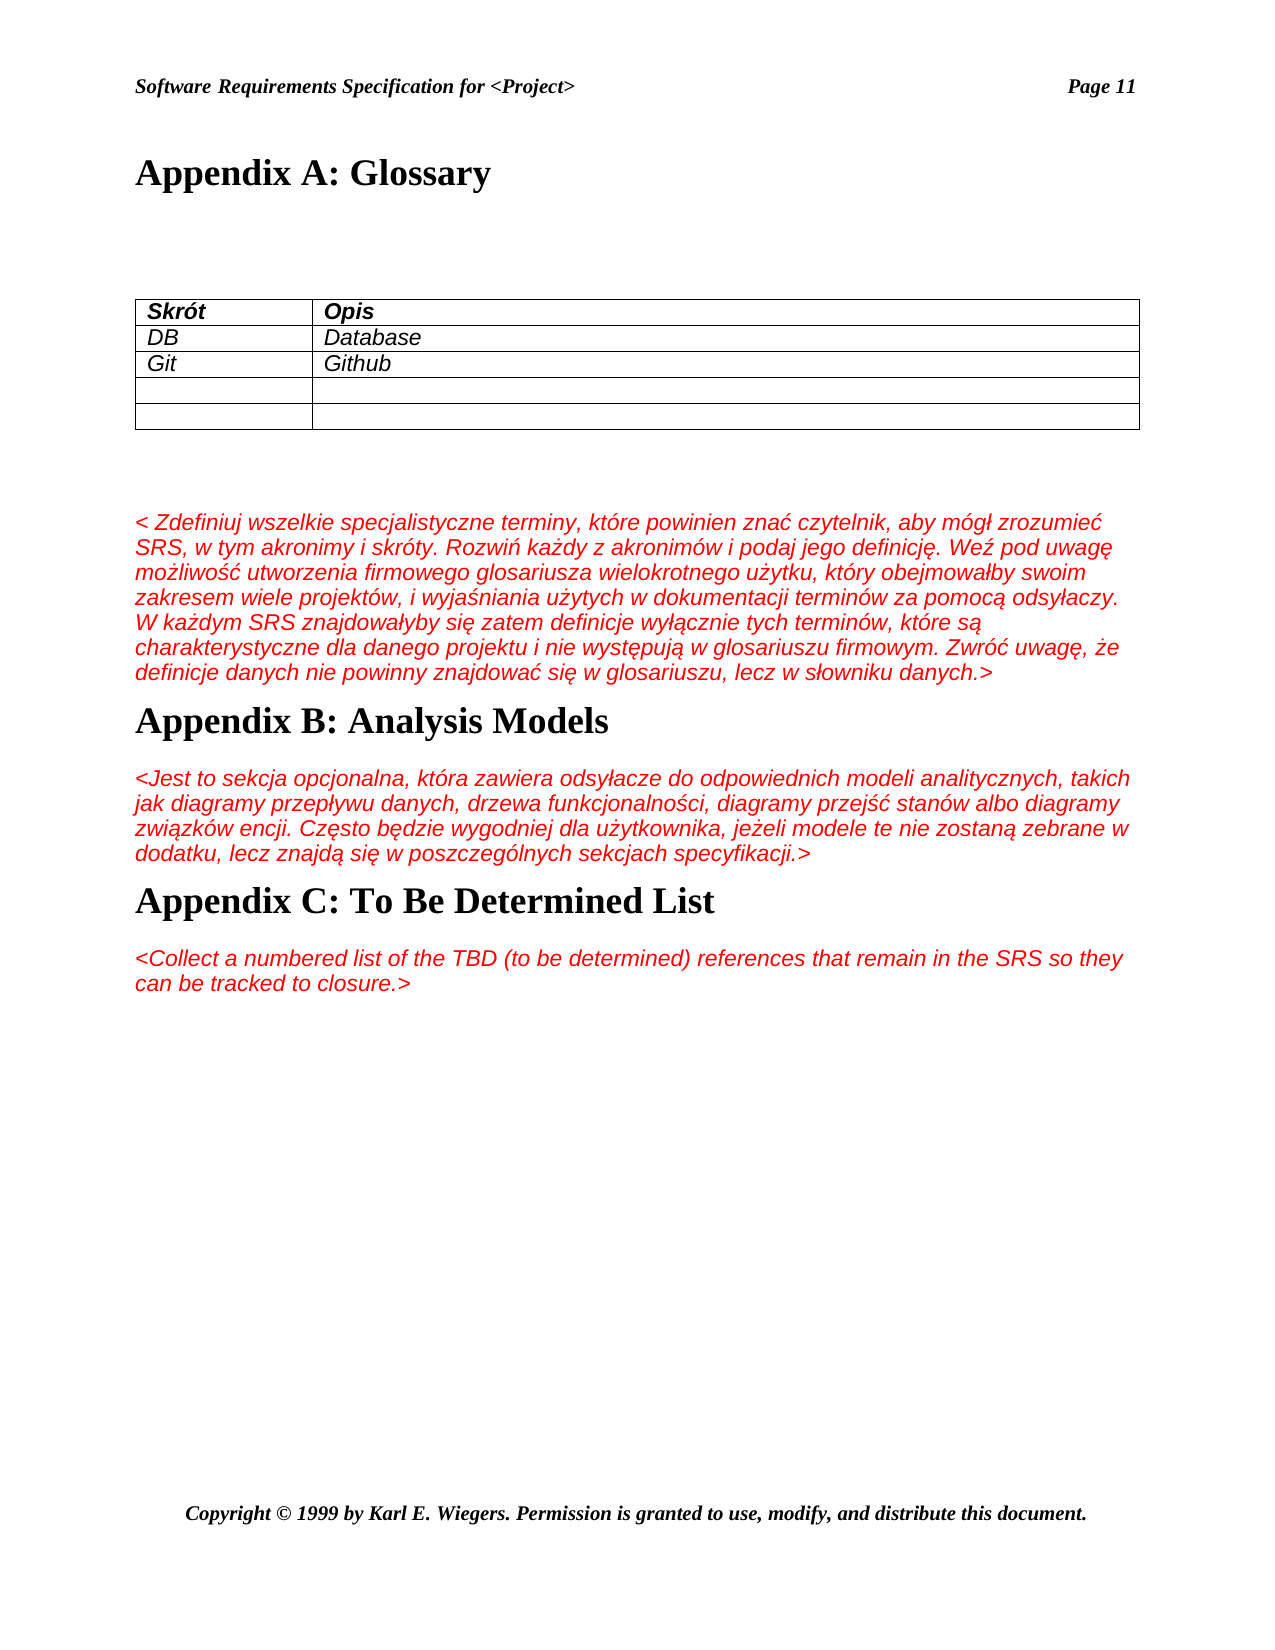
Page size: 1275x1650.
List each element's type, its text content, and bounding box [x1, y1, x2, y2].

table_header Skrót [136, 300, 312, 325]
table_cell [313, 378, 1139, 403]
table_cell Git [136, 352, 312, 377]
table_cell DB [136, 326, 312, 351]
table_cell [136, 404, 312, 429]
text < Zdefiniuj wszelkie specjalistyczne terminy, które powinien znać czytelnik, aby mógł zrozumieć SRS, w tym akronimy i skróty. Rozwiń każdy z akronimów i podaj jego definicję. Weź pod uwagę możliwość utworzenia firmowego glosariusza wielokrotnego użytku, który obejmowałby swoim zakresem wiele projektów, i wyjaśniania użytych w dokumentacji terminów za pomocą odsyłaczy. W każdym SRS znajdowałyby się zatem definicje wyłącznie tych terminów, które są charakterystyczne dla danego projektu i nie występują w glosariuszu firmowym. Zwróć uwagę, że definicje danych nie powinny znajdować się w glosariuszu, lecz w słowniku danych.> [135, 511, 1140, 686]
table_cell [136, 378, 312, 403]
table_cell Database [313, 326, 1139, 351]
table_header Opis [313, 300, 1139, 325]
text <Jest to sekcja opcjonalna, która zawiera odsyłacze do odpowiednich modeli analitycznych, takich jak diagramy przepływu danych, drzewa funkcjonalności, diagramy przejść stanów albo diagramy związków encji. Często będzie wygodniej dla użytkownika, jeżeli modele te nie zostaną zebrane w dodatku, lecz znajdą się w poszczególnych sekcjach specyfikacji.> [135, 766, 1140, 866]
text Appendix C: To Be Determined List [135, 879, 1140, 922]
text Appendix A: Glossary [135, 150, 1140, 193]
table_cell [313, 404, 1139, 429]
text <Collect a numbered list of the TBD (to be determined) references that remain in the SRS so they can be tracked to closure.> [135, 947, 1140, 997]
text Appendix B: Analysis Models [135, 698, 1140, 741]
table_cell Github [313, 352, 1139, 377]
